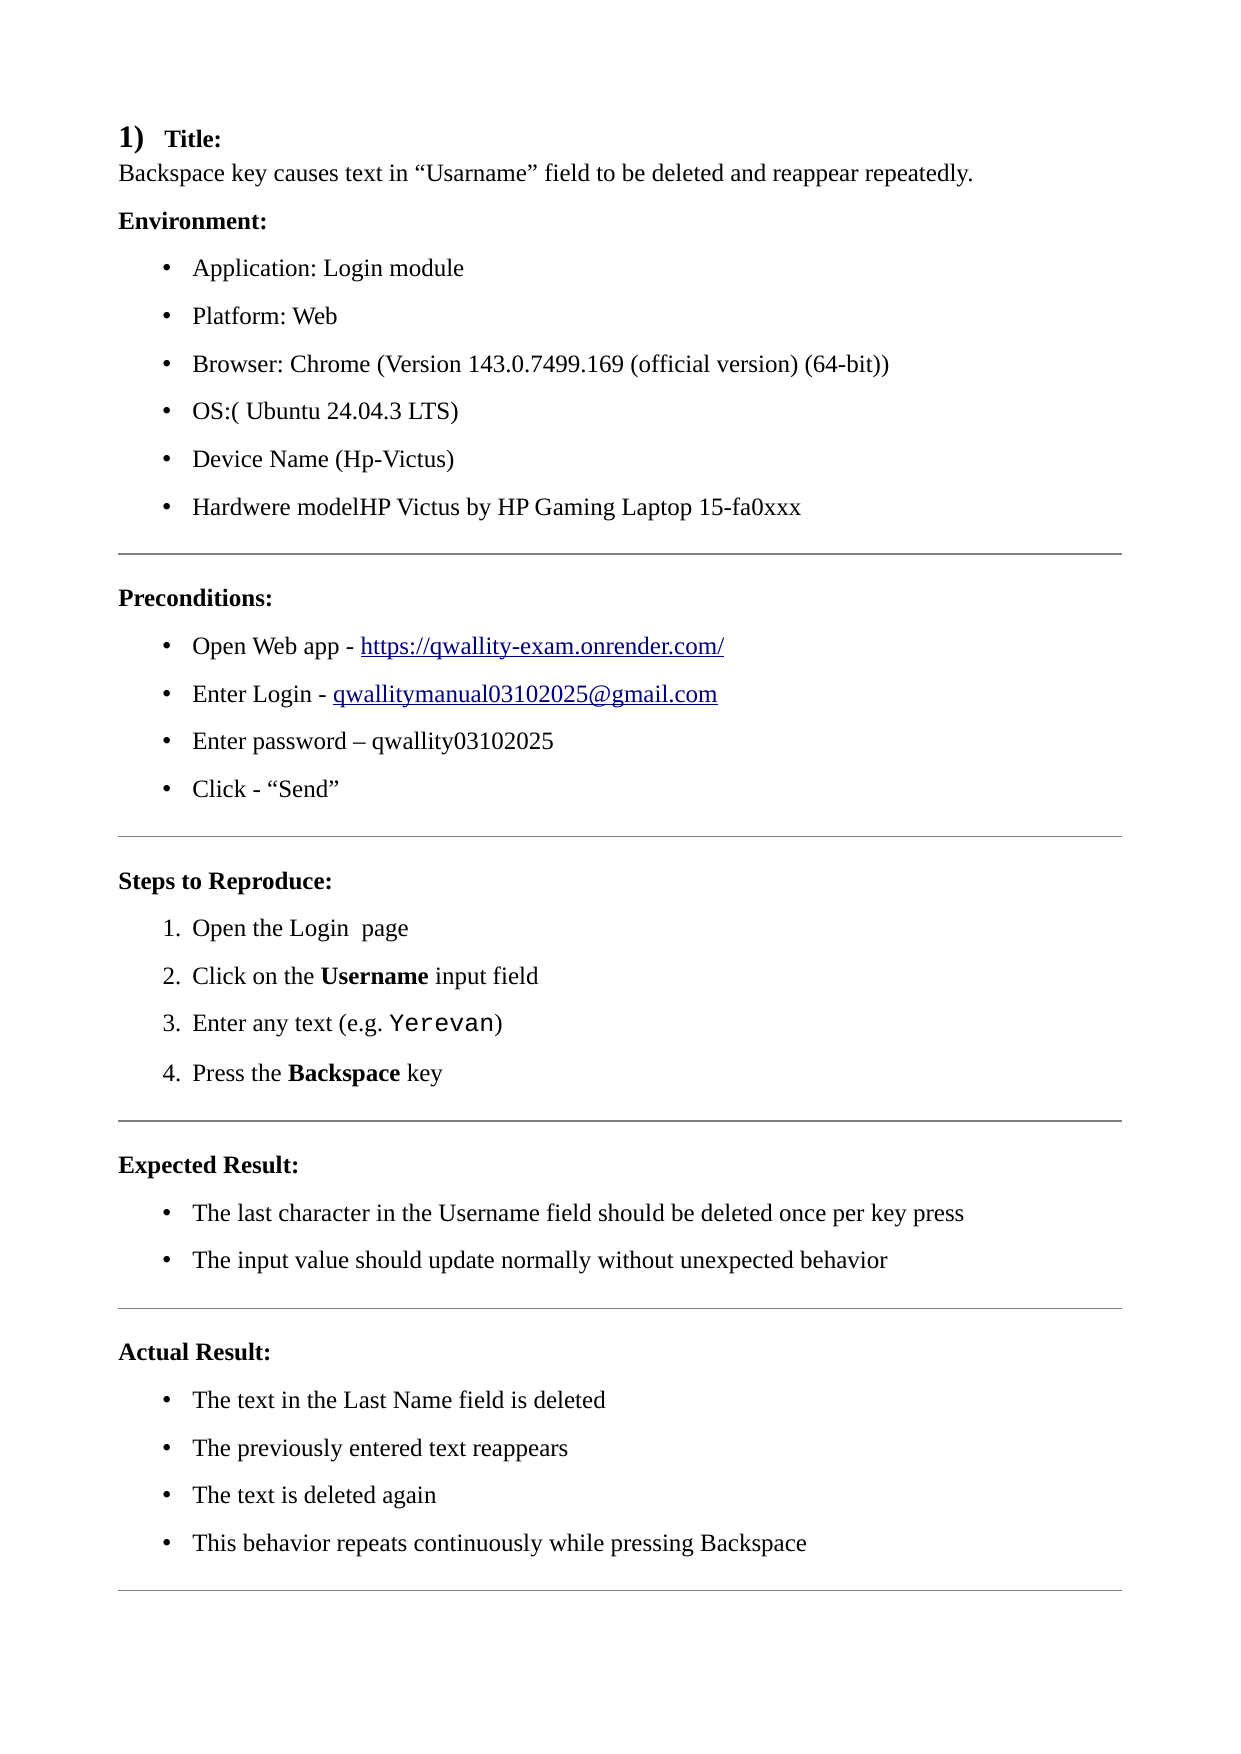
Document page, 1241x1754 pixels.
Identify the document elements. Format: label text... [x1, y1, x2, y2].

list The input value should update normally without unexpected behavior [162, 1246, 1122, 1274]
list Device Name (Hp-Victus) [162, 444, 1122, 473]
list The text in the Last Name field is deleted [162, 1385, 1122, 1414]
text Preconditions: [118, 583, 1122, 612]
list Enter password – qwallity03102025 [162, 726, 1122, 755]
list Press the Backspace key [162, 1058, 1122, 1087]
text Steps to Reproduce: [118, 866, 1122, 894]
text Environment: [118, 206, 1122, 235]
list Hardwere modelHP Victus by HP Gaming Laptop 15-fa0xxx [162, 492, 1122, 520]
list Enter Login - qwallitymanual03102025@gmail.com [162, 679, 1122, 707]
list Click on the Username input field [162, 961, 1122, 990]
list Open the Login page [162, 913, 1122, 942]
list The previously entered text reappears [162, 1433, 1122, 1461]
list Browser: Chrome (Version 143.0.7499.169 (official version) (64-bit)) [162, 349, 1122, 377]
list Platform: Web [162, 301, 1122, 330]
list The text is deleted again [162, 1480, 1122, 1509]
list Click - “Send” [162, 774, 1122, 803]
list This behavior repeats continuously while pressing Backspace [162, 1528, 1122, 1557]
text 1) Title: Backspace key causes text in “Usarname” field to be deleted and reappear repeatedly. [118, 118, 1122, 187]
list Application: Login module [162, 253, 1122, 282]
text Actual Result: [118, 1337, 1122, 1366]
list Open Web app - https://qwallity-exam.onrender.com/ [162, 631, 1122, 660]
list OS:( Ubuntu 24.04.3 LTS) [162, 396, 1122, 425]
text Expected Result: [118, 1150, 1122, 1179]
list Enter any text (e.g. Yerevan) [162, 1008, 1122, 1039]
list The last character in the Username field should be deleted once per key press [162, 1198, 1122, 1227]
